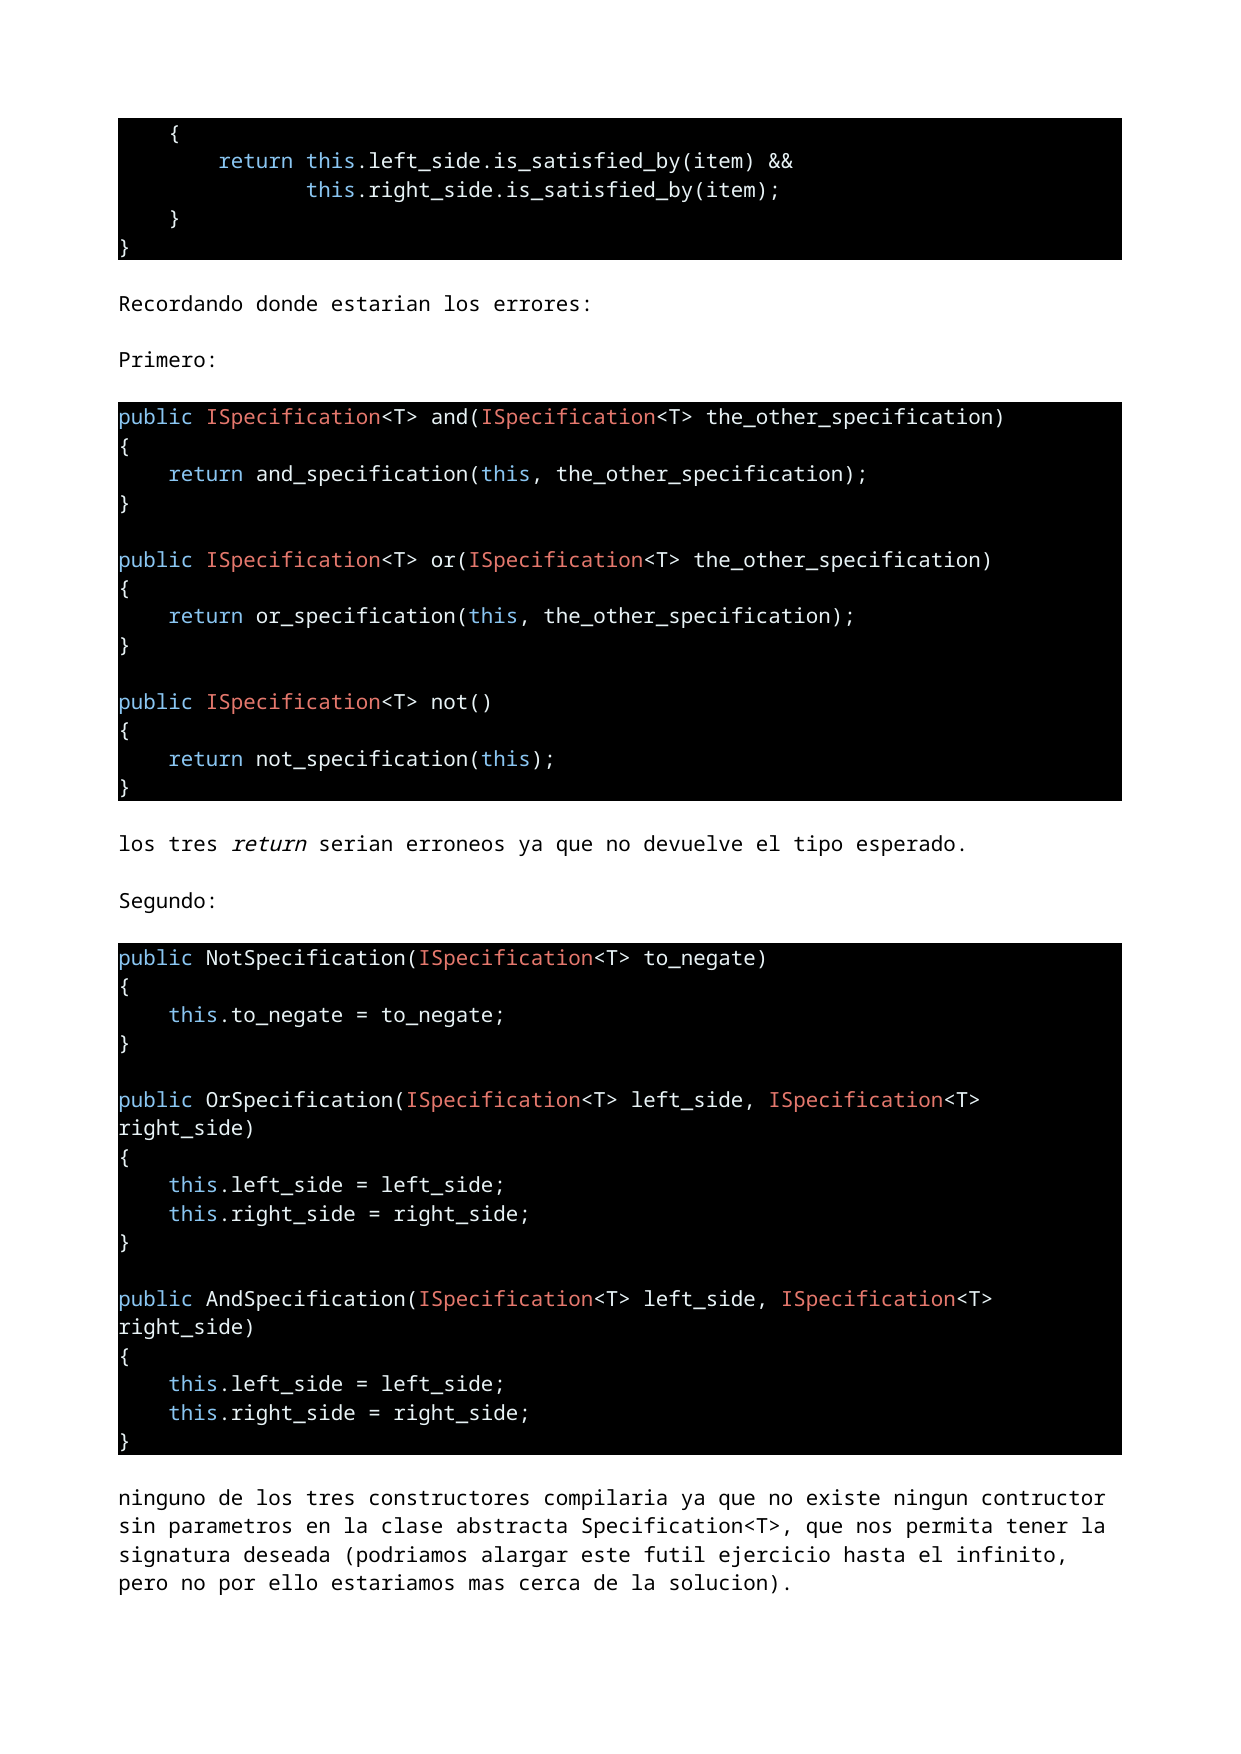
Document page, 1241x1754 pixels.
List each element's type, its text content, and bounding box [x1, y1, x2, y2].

text } [118, 1426, 1122, 1455]
text return and_specification(this, the_other_specification); [118, 459, 1122, 488]
text this.right_side = right_side; [118, 1398, 1122, 1426]
text } [118, 630, 1122, 658]
text public ISpecification<T> not() [118, 687, 1122, 715]
text this.left_side = left_side; [118, 1170, 1122, 1199]
text { [118, 118, 1122, 147]
text public ISpecification<T> and(ISpecification<T> the_other_specification) [118, 402, 1122, 431]
text this.left_side = left_side; [118, 1369, 1122, 1398]
text return or_specification(this, the_other_specification); [118, 602, 1122, 630]
text ninguno de los tres constructores compilaria ya que no existe ningun contructor sin parametros en la clase abstracta Specification<T>, que nos permita tener la signatura deseada (podriamos alargar este futil ejercicio hasta el infinito, pero no por ello estariamos mas cerca de la solucion). [118, 1483, 1122, 1597]
text { [118, 1142, 1122, 1170]
text this.right_side.is_satisfied_by(item); [118, 175, 1122, 203]
text public ISpecification<T> or(ISpecification<T> the_other_specification) [118, 545, 1122, 573]
text { [118, 971, 1122, 1000]
text } [118, 488, 1122, 516]
text } [118, 203, 1122, 232]
text public NotSpecification(ISpecification<T> to_negate) [118, 943, 1122, 971]
text { [118, 573, 1122, 602]
text } [118, 772, 1122, 801]
text this.to_negate = to_negate; [118, 1000, 1122, 1028]
text } [118, 1028, 1122, 1057]
text } [118, 232, 1122, 260]
text { [118, 715, 1122, 744]
text los tres return serian erroneos ya que no devuelve el tipo esperado. [118, 829, 1122, 857]
text Primero: [118, 346, 1122, 374]
text } [118, 1227, 1122, 1256]
text return this.left_side.is_satisfied_by(item) && [118, 147, 1122, 175]
text public AndSpecification(ISpecification<T> left_side, ISpecification<T> right_side) [118, 1284, 1122, 1341]
text Recordando donde estarian los errores: [118, 289, 1122, 317]
text Segundo: [118, 886, 1122, 914]
text return not_specification(this); [118, 744, 1122, 772]
text public OrSpecification(ISpecification<T> left_side, ISpecification<T> right_side) [118, 1085, 1122, 1142]
text { [118, 1341, 1122, 1369]
text this.right_side = right_side; [118, 1199, 1122, 1227]
text { [118, 431, 1122, 459]
